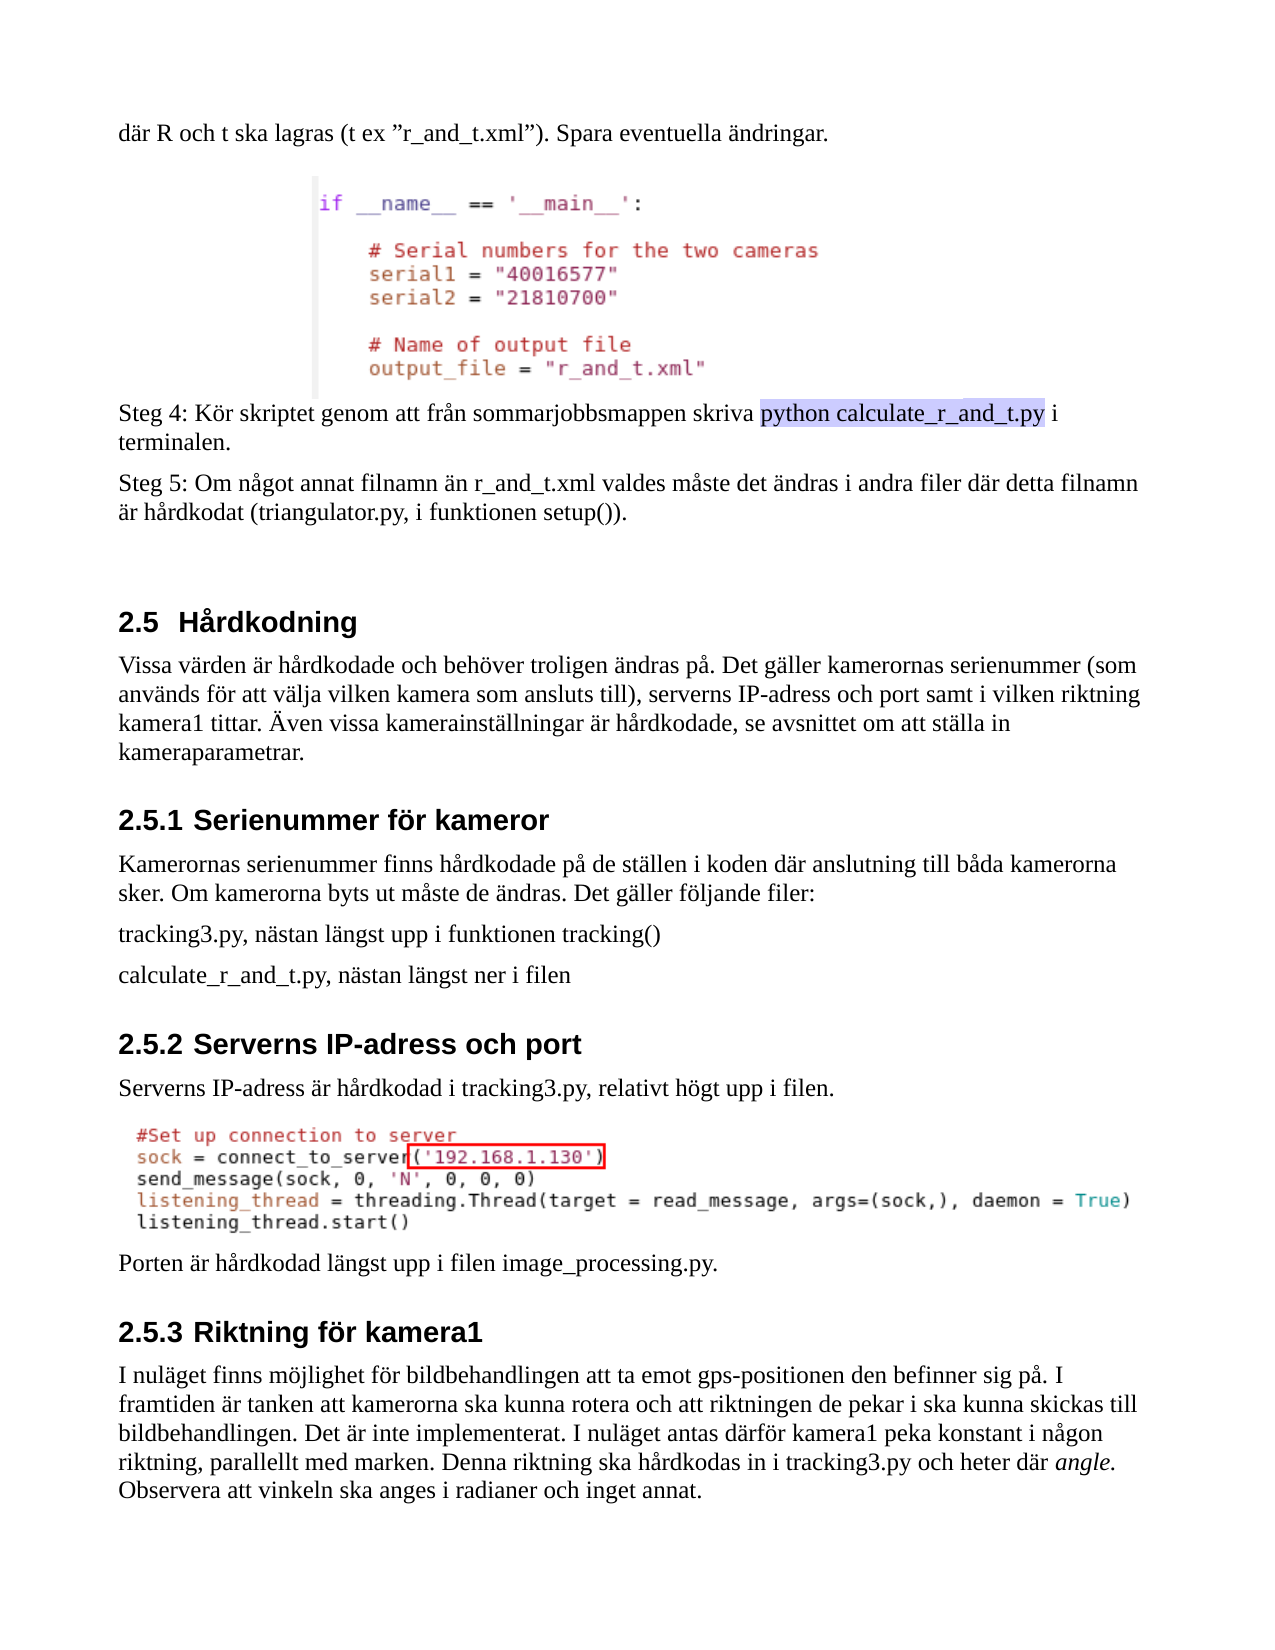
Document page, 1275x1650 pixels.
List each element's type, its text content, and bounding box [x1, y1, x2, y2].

subtitle Serverns IP-adress och port [118, 1027, 1157, 1060]
text tracking3.py, nästan längst upp i funktionen tracking() [118, 919, 1157, 948]
text Serverns IP-adress är hårdkodad i tracking3.py, relativt högt upp i filen. [118, 1073, 1157, 1101]
subtitle Hårdkodning [118, 604, 1157, 638]
picture [118, 1113, 1157, 1249]
picture [311, 176, 964, 399]
text Kamerornas serienummer finns hårdkodade på de ställen i koden där anslutning till båda kamerorna sker. Om kamerorna byts ut måste de ändras. Det gäller följande filer: [118, 849, 1157, 907]
text calculate_r_and_t.py, nästan längst ner i filen [118, 960, 1157, 989]
subtitle Serienummer för kameror [118, 803, 1157, 837]
text Porten är hårdkodad längst upp i filen image_processing.py. [118, 1249, 1157, 1277]
text Steg 4: Kör skriptet genom att från sommarjobbsmappen skriva python calculate_r_and_t.py i terminalen. [118, 159, 1157, 456]
text Vissa värden är hårdkodade och behöver troligen ändras på. Det gäller kamerornas serienummer (som används för att välja vilken kamera som ansluts till), serverns IP-adress och port samt i vilken riktning kamera1 tittar. Även vissa kamerainställningar är hårdkodade, se avsnittet om att ställa in kameraparametrar. [118, 651, 1157, 766]
text Steg 5: Om något annat filnamn än r_and_t.xml valdes måste det ändras i andra filer där detta filnamn är hårdkodat (triangulator.py, i funktionen setup()). [118, 468, 1157, 526]
text där R och t ska lagras (t ex ”r_and_t.xml”). Spara eventuella ändringar. [118, 118, 1157, 147]
text I nuläget finns möjlighet för bildbehandlingen att ta emot gps-positionen den befinner sig på. I framtiden är tanken att kamerorna ska kunna rotera och att riktningen de pekar i ska kunna skickas till bildbehandlingen. Det är inte implementerat. I nuläget antas därför kamera1 peka konstant i någon riktning, parallellt med marken. Denna riktning ska hårdkodas in i tracking3.py och heter där angle. Observera att vinkeln ska anges i radianer och inget annat. [118, 1361, 1157, 1504]
subtitle Riktning för kamera1 [118, 1314, 1157, 1348]
